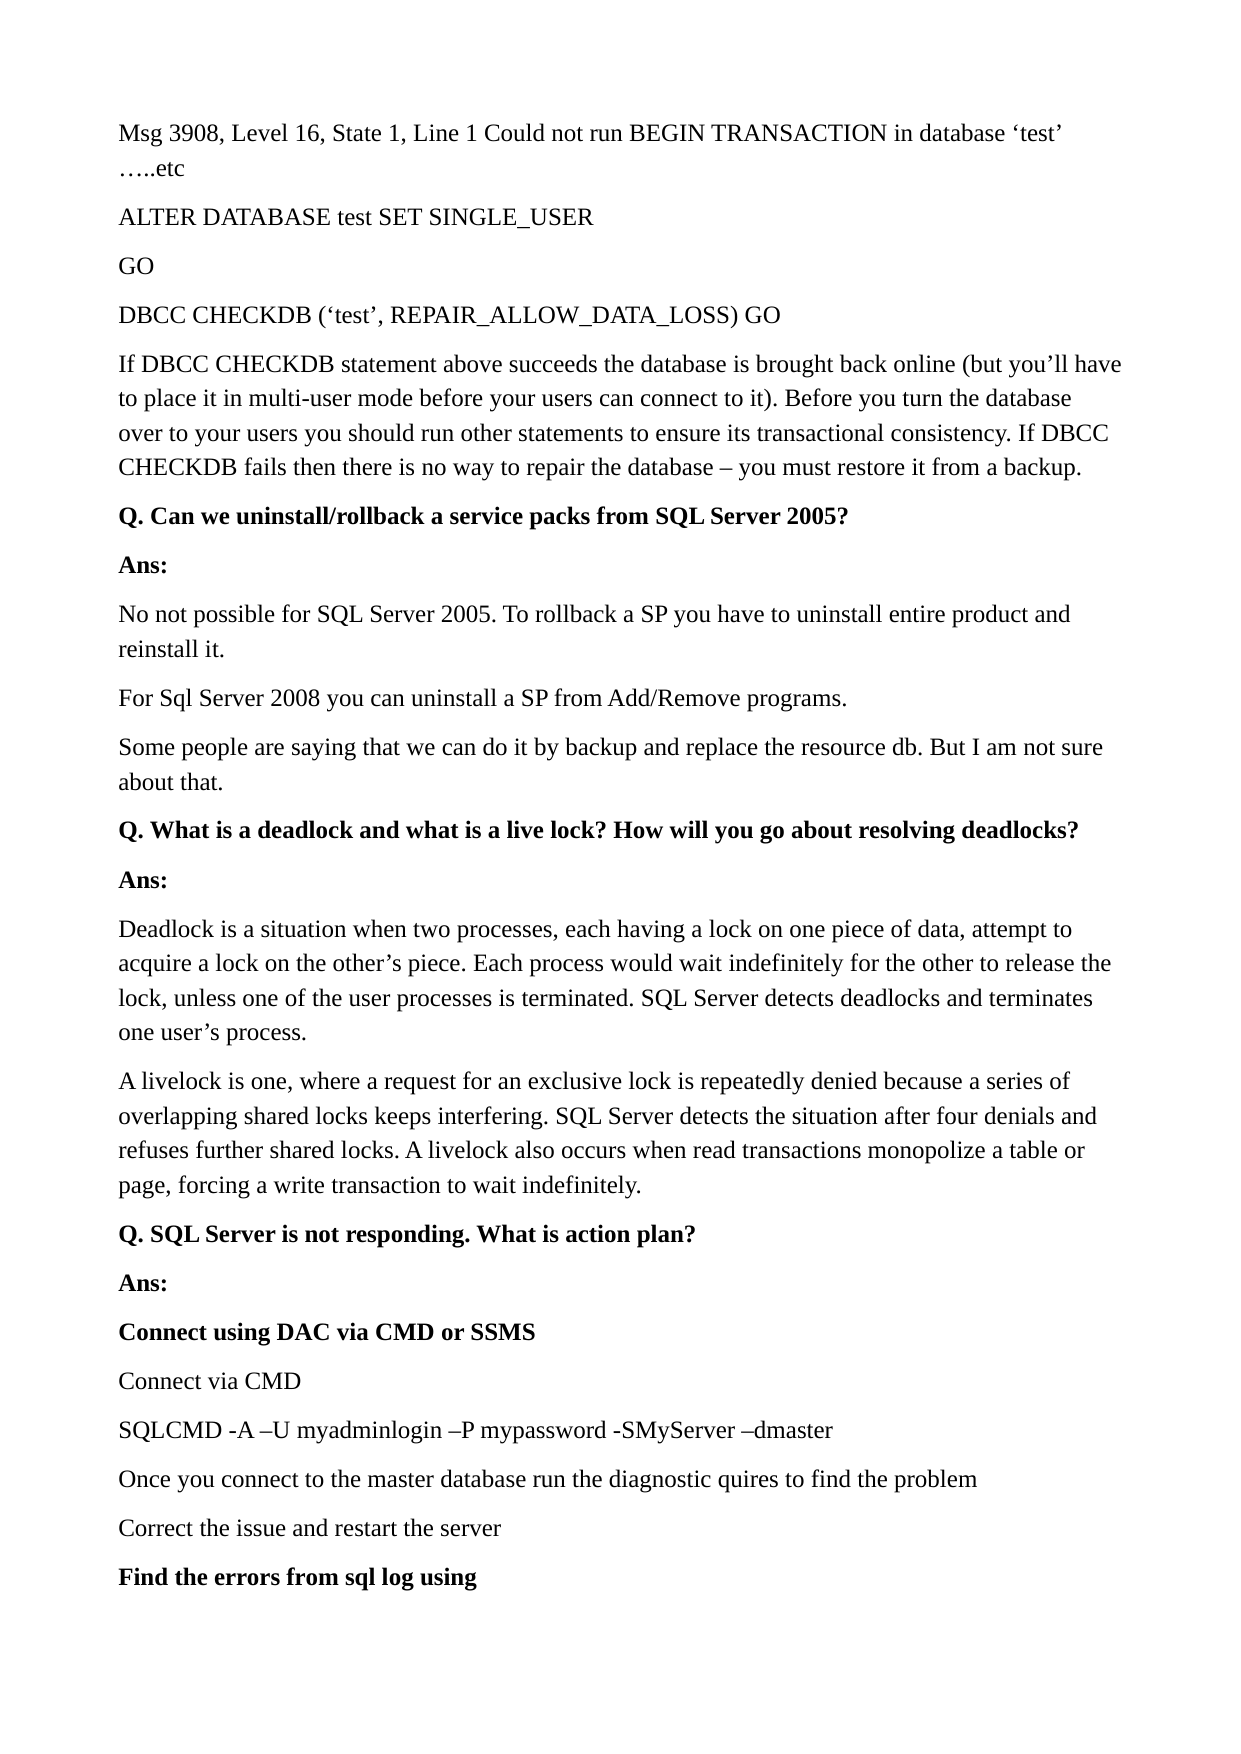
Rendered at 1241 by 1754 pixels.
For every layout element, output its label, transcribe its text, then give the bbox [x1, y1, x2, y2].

text SQLCMD -A –U myadminlogin –P mypassword -SMyServer –dmaster [118, 1415, 1122, 1444]
text Connect using DAC via CMD or SSMS [118, 1317, 1122, 1346]
text DBCC CHECKDB (‘test’, REPAIR_ALLOW_DATA_LOSS) GO [118, 300, 1122, 328]
text Correct the issue and restart the server [118, 1513, 1122, 1542]
text For Sql Server 2008 you can uninstall a SP from Add/Remove programs. [118, 683, 1122, 712]
text Ans: [118, 865, 1122, 893]
text GO [118, 251, 1122, 279]
text Q. Can we uninstall/rollback a service packs from SQL Server 2005? [118, 501, 1122, 530]
text Connect via CMD [118, 1366, 1122, 1395]
text Ans: [118, 550, 1122, 579]
text Once you connect to the master database run the diagnostic quires to find the problem [118, 1464, 1122, 1493]
text Deadlock is a situation when two processes, each having a lock on one piece of data, attempt to acquire a lock on the other’s piece. Each process would wait indefinitely for the other to release the lock, unless one of the user processes is terminated. SQL Server detects deadlocks and terminates one user’s process. [118, 914, 1122, 1046]
text ALTER DATABASE test SET SINGLE_USER [118, 202, 1122, 230]
text Ans: [118, 1268, 1122, 1297]
text Some people are saying that we can do it by backup and replace the resource db. But I am not sure about that. [118, 732, 1122, 795]
text A livelock is one, where a request for an exclusive lock is repeatedly denied because a series of overlapping shared locks keeps interfering. SQL Server detects the situation after four denials and refuses further shared locks. A livelock also occurs when read transactions monopolize a table or page, forcing a write transaction to wait indefinitely. [118, 1066, 1122, 1198]
text If DBCC CHECKDB statement above succeeds the database is brought back online (but you’ll have to place it in multi-user mode before your users can connect to it). Before you turn the database over to your users you should run other statements to ensure its transactional consistency. If DBCC CHECKDB fails then there is no way to repair the database – you must restore it from a backup. [118, 349, 1122, 481]
text Q. SQL Server is not responding. What is action plan? [118, 1219, 1122, 1247]
text Q. What is a deadlock and what is a live lock? How will you go about resolving deadlocks? [118, 816, 1122, 844]
text No not possible for SQL Server 2005. To rollback a SP you have to uninstall entire product and reinstall it. [118, 599, 1122, 663]
text Msg 3908, Level 16, State 1, Line 1 Could not run BEGIN TRANSACTION in database ‘test’ …..etc [118, 118, 1122, 181]
text Find the errors from sql log using [118, 1562, 1122, 1591]
